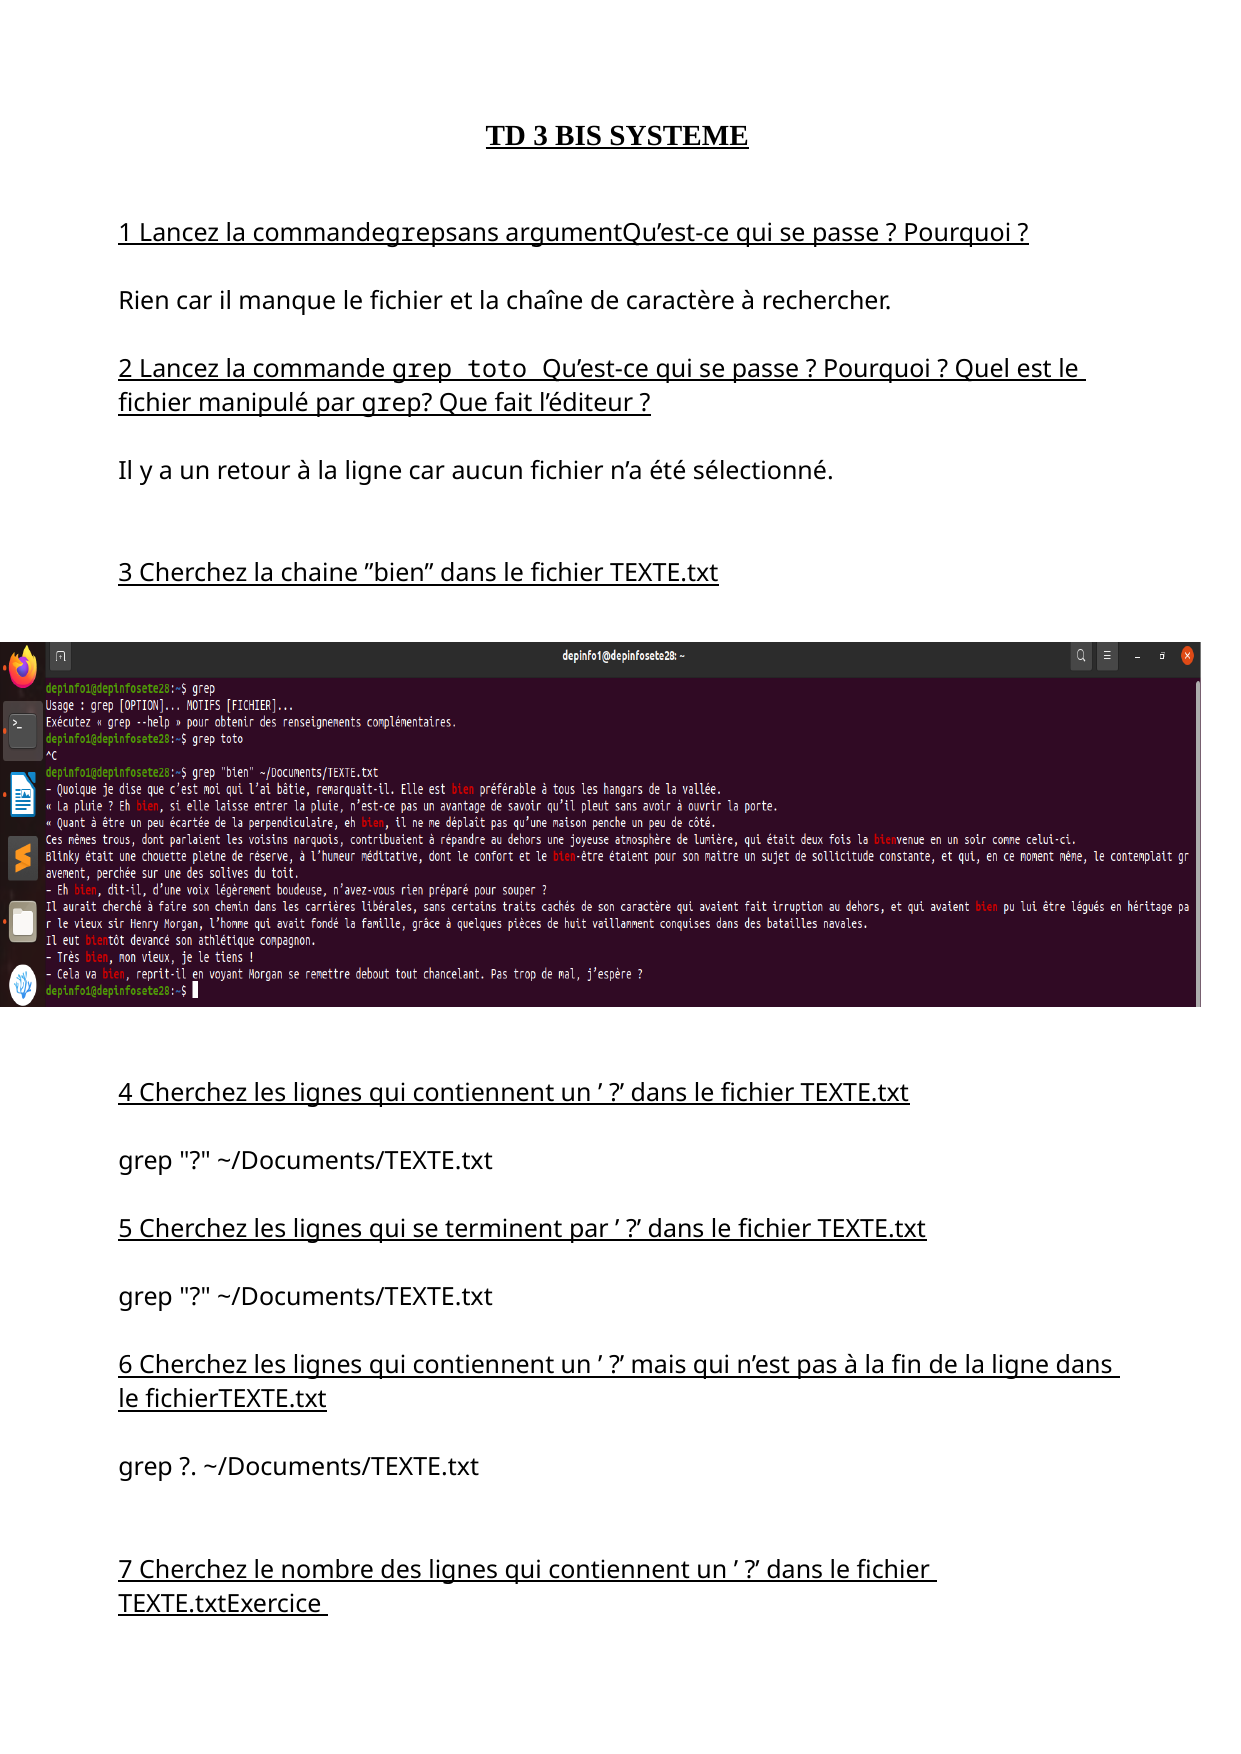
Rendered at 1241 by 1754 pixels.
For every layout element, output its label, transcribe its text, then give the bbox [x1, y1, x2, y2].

text 3 Cherchez la chaine ”bien” dans le fichier TEXTE.txt [118, 555, 1122, 589]
text 5 Cherchez les lignes qui se terminent par ’ ?’ dans le fichier TEXTE.txt [118, 1211, 1122, 1245]
text grep ?. ~/Documents/TEXTE.txt [118, 1449, 1122, 1483]
text 7 Cherchez le nombre des lignes qui contiennent un ’ ?’ dans le fichier TEXTE.txtExercice [118, 1551, 1122, 1619]
text 6 Cherchez les lignes qui contiennent un ’ ?’ mais qui n’est pas à la fin de la ligne dans le fichierTEXTE.txt [118, 1347, 1122, 1415]
text 4 Cherchez les lignes qui contiennent un ’ ?’ dans le fichier TEXTE.txt [118, 1074, 1122, 1108]
text 1 Lancez la commandegrepsans argumentQu’est-ce qui se passe ? Pourquoi ? [118, 214, 1122, 248]
picture [0, 642, 1201, 1007]
text TD 3 BIS SYSTEME [118, 118, 1122, 152]
text Il y a un retour à la ligne car aucun fichier n’a été sélectionné. [118, 453, 1122, 487]
text grep "?" ~/Documents/TEXTE.txt [118, 1279, 1122, 1313]
text 2 Lancez la commande grep toto Qu’est-ce qui se passe ? Pourquoi ? Quel est le fichier manipulé par grep? Que fait l’éditeur ? [118, 351, 1122, 419]
text grep "?" ~/Documents/TEXTE.txt [118, 1142, 1122, 1177]
text Rien car il manque le fichier et la chaîne de caractère à rechercher. [118, 283, 1122, 317]
